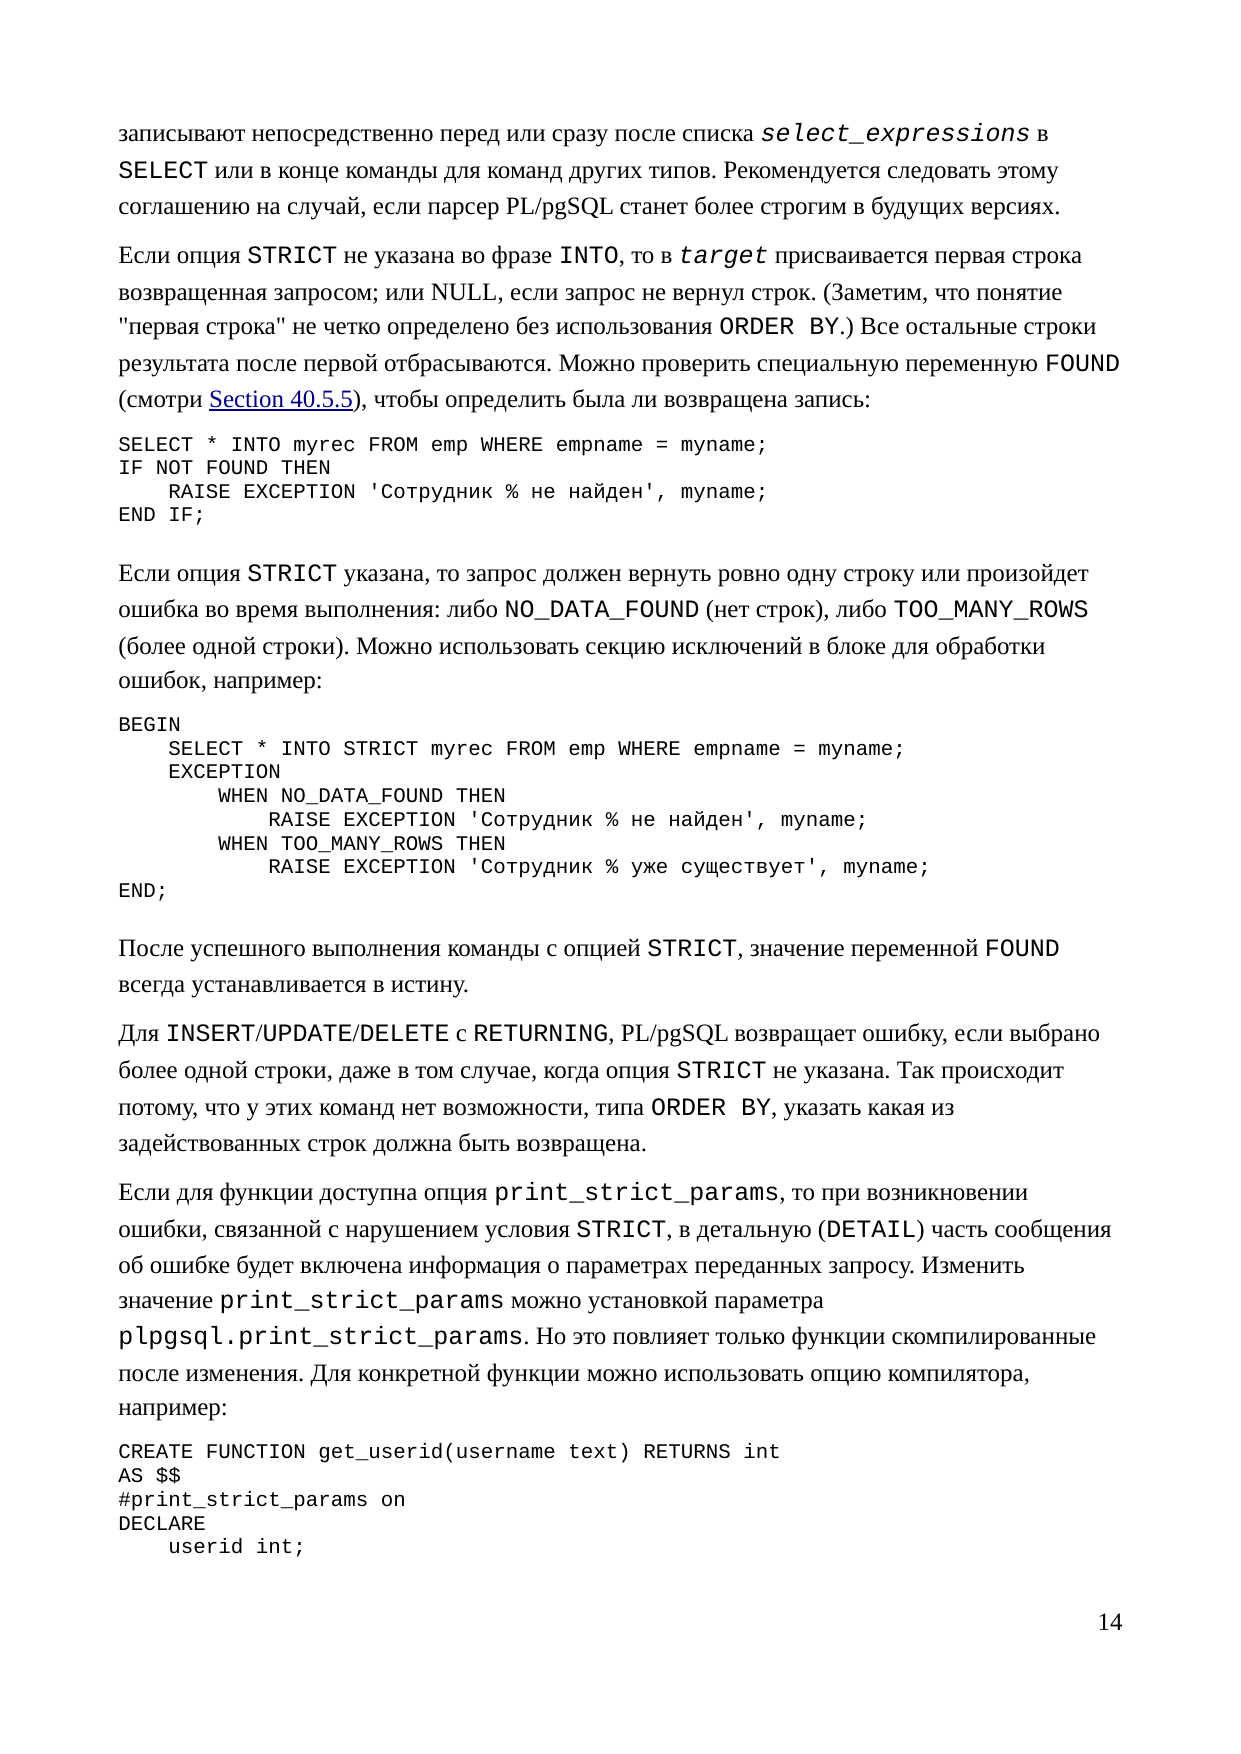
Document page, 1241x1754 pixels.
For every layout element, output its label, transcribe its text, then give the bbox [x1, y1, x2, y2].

text DECLARE [118, 1512, 1122, 1536]
text Для INSERT/UPDATE/DELETE с RETURNING, PL/pgSQL возвращает ошибку, если выбрано более одной строки, даже в том случае, когда опция STRICT не указана. Так происходит потому, что у этих команд нет возможности, типа ORDER BY, указать какая из задействованных строк должна быть возвращена. [118, 1018, 1122, 1157]
text CREATE FUNCTION get_userid(username text) RETURNS int [118, 1442, 1122, 1465]
text Если опция STRICT не указана во фразе INTO, то в target присваивается первая строка возвращенная запросом; или NULL, если запрос не вернул строк. (Заметим, что понятие "первая строка" не четко определено без использования ORDER BY.) Все остальные строки результата после первой отбрасываются. Можно проверить специальную переменную FOUND (смотри Section 40.5.5), чтобы определить была ли возвращена запись: [118, 240, 1122, 413]
text EXCEPTION [118, 762, 1122, 785]
text WHEN NO_DATA_FOUND THEN [118, 785, 1122, 809]
text AS $$ [118, 1465, 1122, 1489]
text Если опция STRICT указана, то запрос должен вернуть ровно одну строку или произойдет ошибка во время выполнения: либо NO_DATA_FOUND (нет строк), либо TOO_MANY_ROWS (более одной строки). Можно использовать секцию исключений в блоке для обработки ошибок, например: [118, 558, 1122, 694]
text записывают непосредственно перед или сразу после списка select_expressions в SELECT или в конце команды для команд других типов. Рекомендуется следовать этому соглашению на случай, если парсер PL/pgSQL станет более строгим в будущих версиях. [118, 118, 1122, 220]
text SELECT * INTO STRICT myrec FROM emp WHERE empname = myname; [118, 738, 1122, 762]
text IF NOT FOUND THEN [118, 457, 1122, 481]
text END; [118, 880, 1122, 903]
text Если для функции доступна опция print_strict_params, то при возникновении ошибки, связанной с нарушением условия STRICT, в детальную (DETAIL) часть сообщения об ошибке будет включена информация о параметрах переданных запросу. Изменить значение print_strict_params можно установкой параметра plpgsql.print_strict_params. Но это повлияет только функции скомпилированные после изменения. Для конкретной функции можно использовать опцию компилятора, например: [118, 1177, 1122, 1421]
text END IF; [118, 504, 1122, 528]
text SELECT * INTO myrec FROM emp WHERE empname = myname; [118, 433, 1122, 457]
text BEGIN [118, 714, 1122, 738]
text WHEN TOO_MANY_ROWS THEN [118, 832, 1122, 856]
text userid int; [118, 1536, 1122, 1560]
text RAISE EXCEPTION 'Сотрудник % не найден', myname; [118, 481, 1122, 504]
text RAISE EXCEPTION 'Сотрудник % уже существует', myname; [118, 856, 1122, 880]
text После успешного выполнения команды с опцией STRICT, значение переменной FOUND всегда устанавливается в истину. [118, 933, 1122, 998]
text #print_strict_params on [118, 1489, 1122, 1512]
text RAISE EXCEPTION 'Сотрудник % не найден', myname; [118, 809, 1122, 832]
